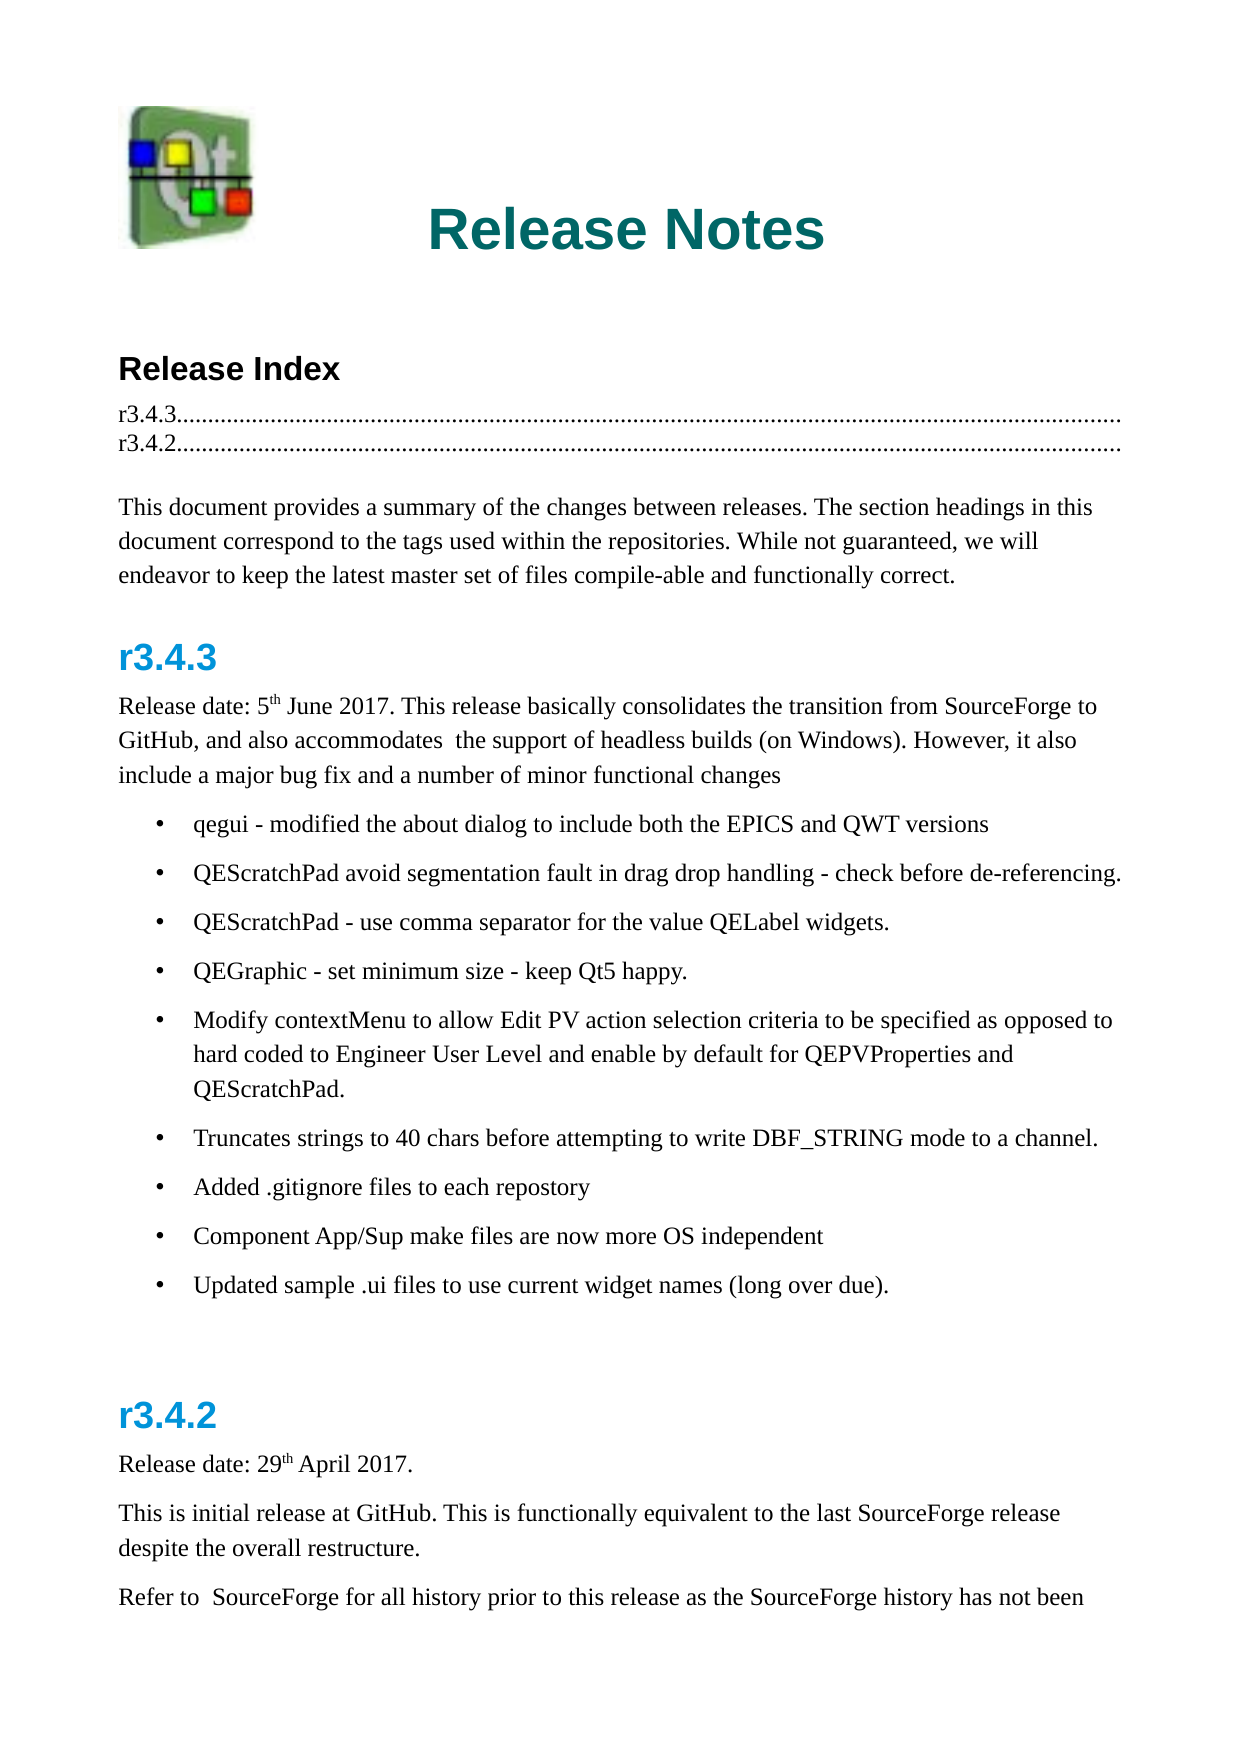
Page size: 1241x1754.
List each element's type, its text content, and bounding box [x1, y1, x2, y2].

picture [118, 106, 262, 249]
text This is initial release at GitHub. This is functionally equivalent to the last SourceForge release despite the overall restructure. [118, 1498, 1122, 1562]
text Release date: 5th June 2017. This release basically consolidates the transition from SourceForge to GitHub, and also accommodates the support of headless builds (on Windows). However, it also include a major bug fix and a number of minor functional changes [118, 691, 1122, 788]
subtitle r3.4.2 [118, 1393, 1122, 1437]
list Component App/Sup make files are now more OS independent [156, 1221, 1122, 1250]
title Release Notes [118, 195, 1122, 262]
list qegui - modified the about dialog to include both the EPICS and QWT versions [156, 809, 1122, 837]
list Updated sample .ui files to use current widget names (long over due). [156, 1270, 1122, 1299]
list Added .gitignore files to each repostory [156, 1172, 1122, 1201]
list Truncates strings to 40 chars before attempting to write DBF_STRING mode to a channel. [156, 1123, 1122, 1152]
list QEScratchPad avoid segmentation fault in drag drop handling - check before de-referencing. [156, 858, 1122, 887]
list Modify contextMenu to allow Edit PV action selection criteria to be specified as opposed to hard coded to Engineer User Level and enable by default for QEPVProperties and QEScratchPad. [156, 1005, 1122, 1103]
subtitle r3.4.3 [118, 634, 1122, 678]
list QEGraphic - set minimum size - keep Qt5 happy. [156, 956, 1122, 985]
list QEScratchPad - use comma separator for the value QELabel widgets. [156, 907, 1122, 936]
text r3.4.3 [118, 399, 1122, 428]
subtitle Release Index [118, 349, 1122, 387]
text Refer to SourceForge for all history prior to this release as the SourceForge history has not been [118, 1582, 1122, 1611]
text This document provides a summary of the changes between releases. The section headings in this document correspond to the tags used within the repositories. While not guaranteed, we will endeavor to keep the latest master set of files compile-able and functionally correct. [118, 457, 1122, 589]
text Release date: 29th April 2017. [118, 1449, 1122, 1478]
text r3.4.2 [118, 428, 1122, 457]
